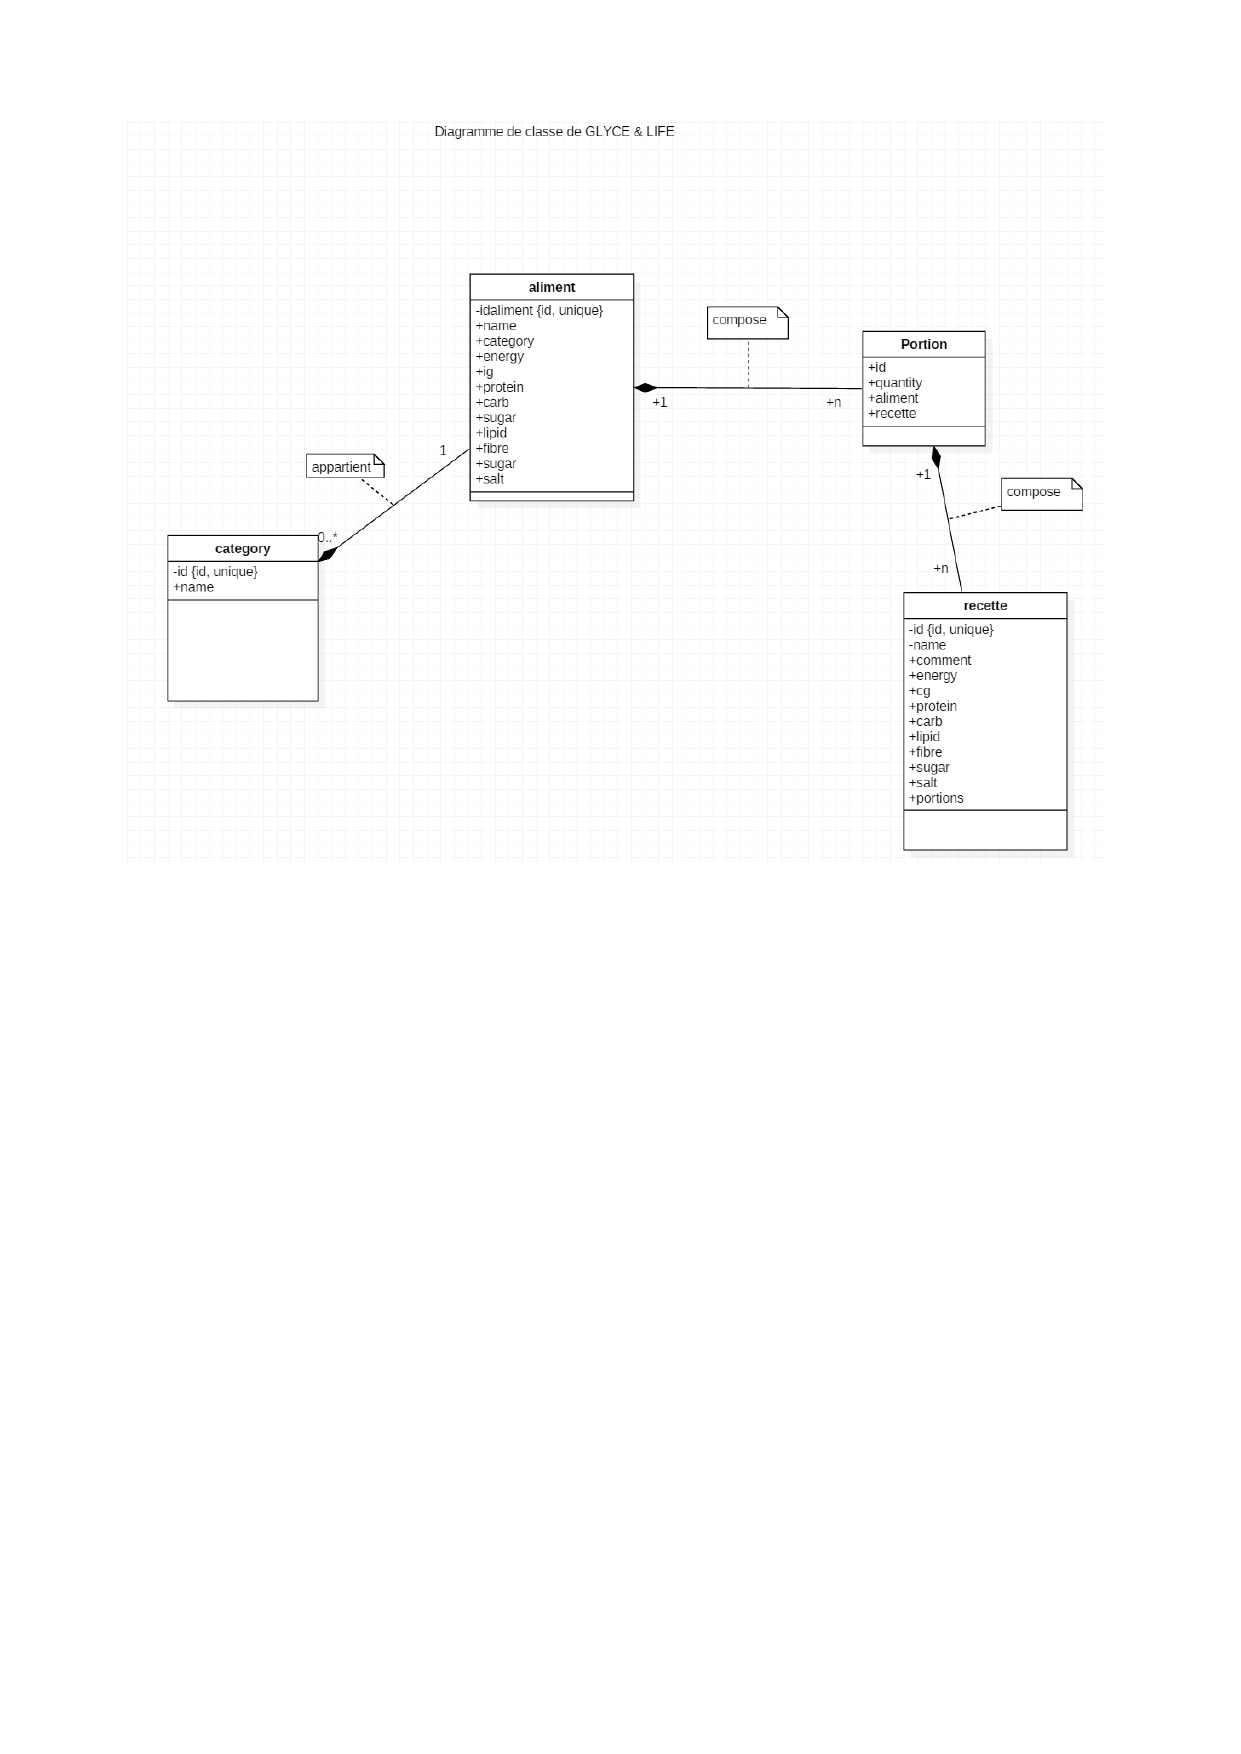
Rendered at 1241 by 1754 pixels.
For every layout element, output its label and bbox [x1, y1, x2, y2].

picture [123, 118, 1104, 866]
